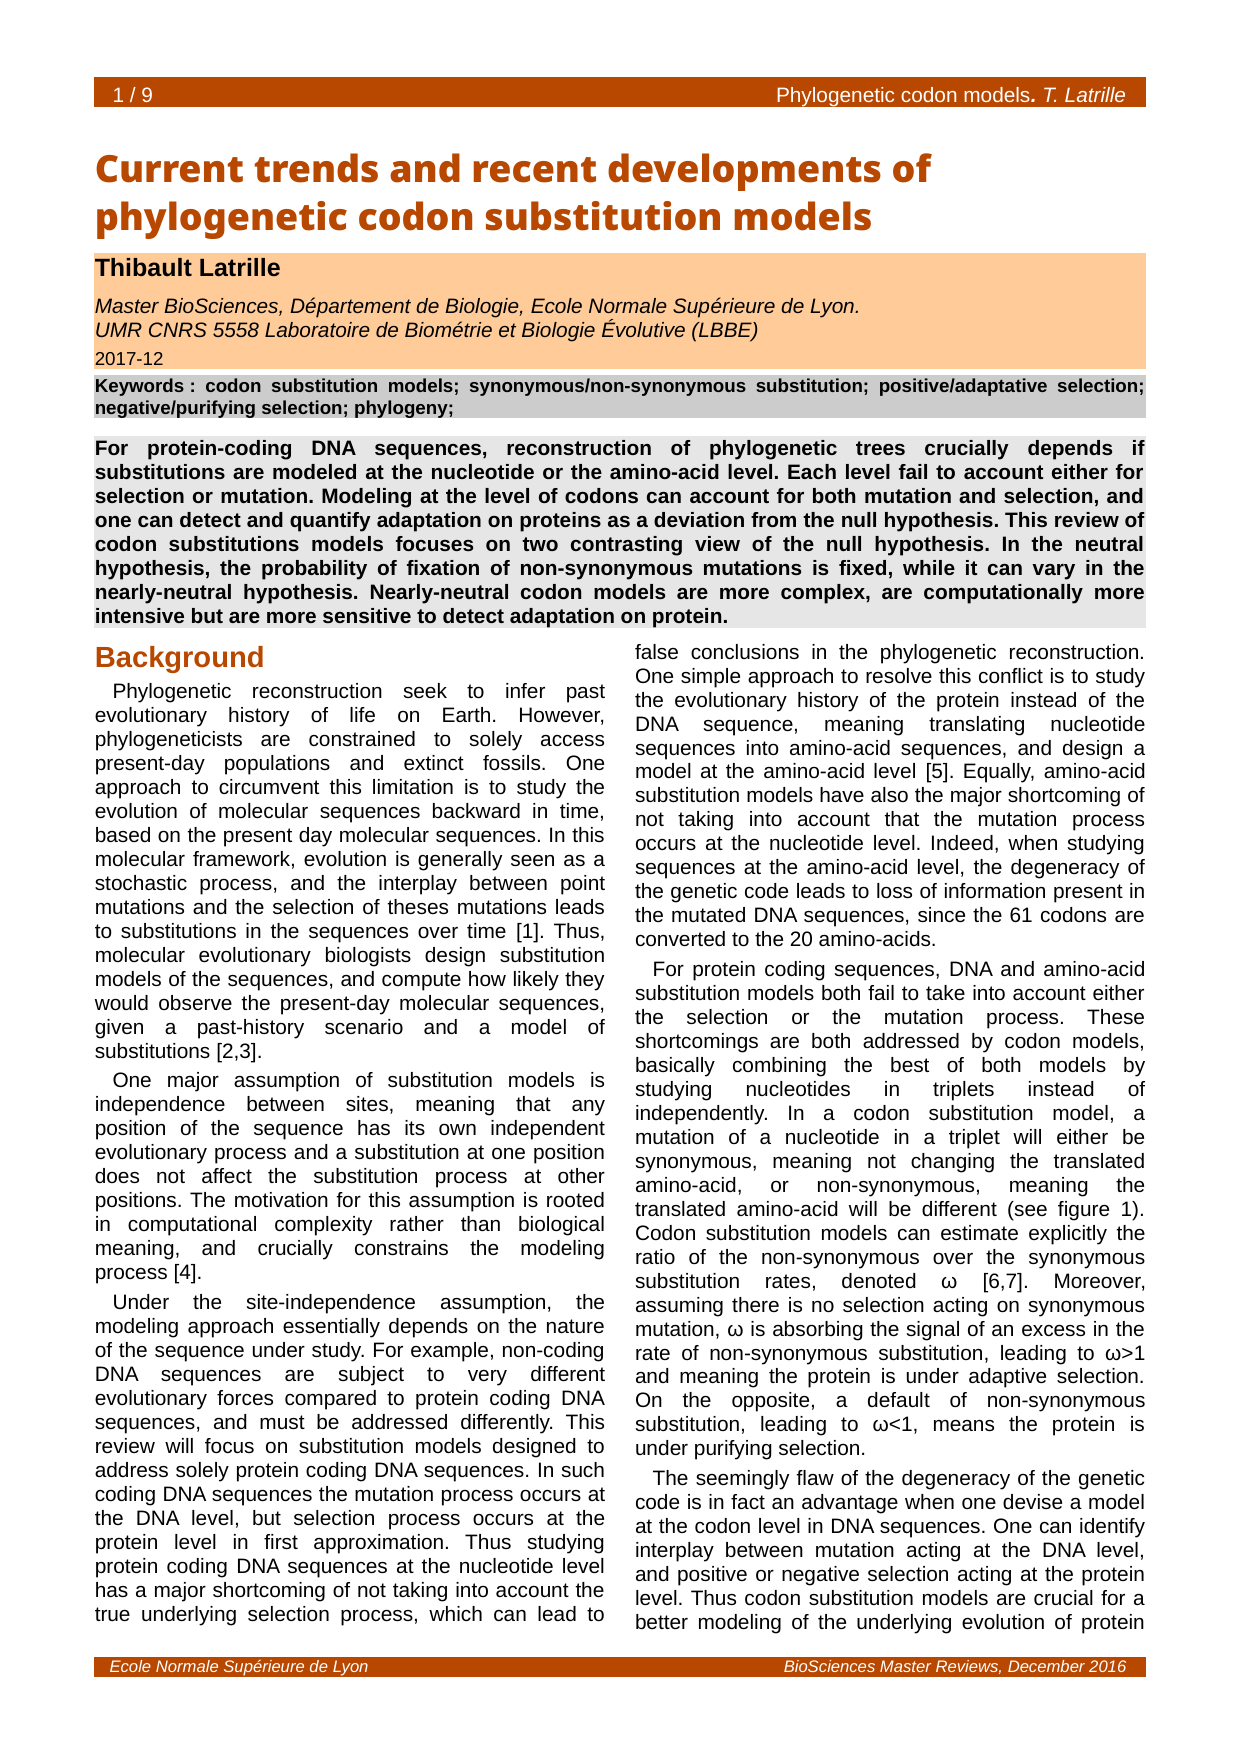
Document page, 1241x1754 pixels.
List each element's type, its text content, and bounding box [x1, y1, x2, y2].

text UMR CNRS 5558 Laboratoire de Biométrie et Biologie Évolutive (LBBE) [94, 318, 1146, 342]
text One major assumption of substitution models is independence between sites, meaning that any position of the sequence has its own independent evolutionary process and a substitution at one position does not affect the substitution process at other positions. The motivation for this assumption is rooted in computational complexity rather than biological meaning, and crucially constrains the modeling process [4]. [94, 1068, 605, 1284]
subtitle Background [94, 628, 605, 673]
text The seemingly flaw of the degeneracy of the genetic code is in fact an advantage when one devise a model at the codon level in DNA sequences. One can identify interplay between mutation acting at the DNA level, and positive or negative selection acting at the protein level. Thus codon substitution models are crucial for a better modeling of the underlying evolution of protein [635, 1466, 1146, 1634]
text For protein coding sequences, DNA and amino-acid substitution models both fail to take into account either the selection or the mutation process. These shortcomings are both addressed by codon models, basically combining the best of both models by studying nucleotides in triplets instead of independently. In a codon substitution model, a mutation of a nucleotide in a triplet will either be synonymous, meaning not changing the translated amino-acid, or non-synonymous, meaning the translated amino-acid will be different (see figure 1). Codon substitution models can estimate explicitly the ratio of the non-synonymous over the synonymous substitution rates, denoted ω [6,7]. Moreover, assuming there is no selection acting on synonymous mutation, ω is absorbing the signal of an excess in the rate of non-synonymous substitution, leading to ω>1 and meaning the protein is under adaptive selection. On the opposite, a default of non-synonymous substitution, leading to ω<1, means the protein is under purifying selection. [635, 957, 1146, 1460]
text 2017-12 [94, 348, 1146, 369]
text Current trends and recent developments of phylogenetic codon substitution models [94, 142, 1146, 242]
text Keywords : codon substitution models; synonymous/non-synonymous substitution; positive/adaptative selection; negative/purifying selection; phylogeny; [94, 375, 1146, 418]
text For protein-coding DNA sequences, reconstruction of phylogenetic trees crucially depends if substitutions are modeled at the nucleotide or the amino-acid level. Each level fail to account either for selection or mutation. Modeling at the level of codons can account for both mutation and selection, and one can detect and quantify adaptation on proteins as a deviation from the null hypothesis. This review of codon substitutions models focuses on two contrasting view of the null hypothesis. In the neutral hypothesis, the probability of fixation of non-synonymous mutations is fixed, while it can vary in the nearly-neutral hypothesis. Nearly-neutral codon models are more complex, are computationally more intensive but are more sensitive to detect adaptation on protein. [94, 436, 1146, 628]
text Under the site-independence assumption, the modeling approach essentially depends on the nature of the sequence under study. For example, non-coding DNA sequences are subject to very different evolutionary forces compared to protein coding DNA sequences, and must be addressed differently. This review will focus on substitution models designed to address solely protein coding DNA sequences. In such coding DNA sequences the mutation process occurs at the DNA level, but selection process occurs at the protein level in first approximation. Thus studying protein coding DNA sequences at the nucleotide level has a major shortcoming of not taking into account the true underlying selection process, which can lead to [94, 1290, 605, 1625]
text Phylogenetic reconstruction seek to infer past evolutionary history of life on Earth. However, phylogeneticists are constrained to solely access present-day populations and extinct fossils. One approach to circumvent this limitation is to study the evolution of molecular sequences backward in time, based on the present day molecular sequences. In this molecular framework, evolution is generally seen as a stochastic process, and the interplay between point mutations and the selection of theses mutations leads to substitutions in the sequences over time [1]. Thus, molecular evolutionary biologists design substitution models of the sequences, and compute how likely they would observe the present-day molecular sequences, given a past-history scenario and a model of substitutions [2,3]. [94, 679, 605, 1062]
text false conclusions in the phylogenetic reconstruction. One simple approach to resolve this conflict is to study the evolutionary history of the protein instead of the DNA sequence, meaning translating nucleotide sequences into amino-acid sequences, and design a model at the amino-acid level [5]. Equally, amino-acid substitution models have also the major shortcoming of not taking into account that the mutation process occurs at the nucleotide level. Indeed, when studying sequences at the amino-acid level, the degeneracy of the genetic code leads to loss of information present in the mutated DNA sequences, since the 61 codons are converted to the 20 amino-acids. [635, 628, 1146, 951]
text Thibault Latrille [94, 253, 1146, 282]
text Master BioSciences, Département de Biologie, Ecole Normale Supérieure de Lyon. [94, 294, 1146, 318]
